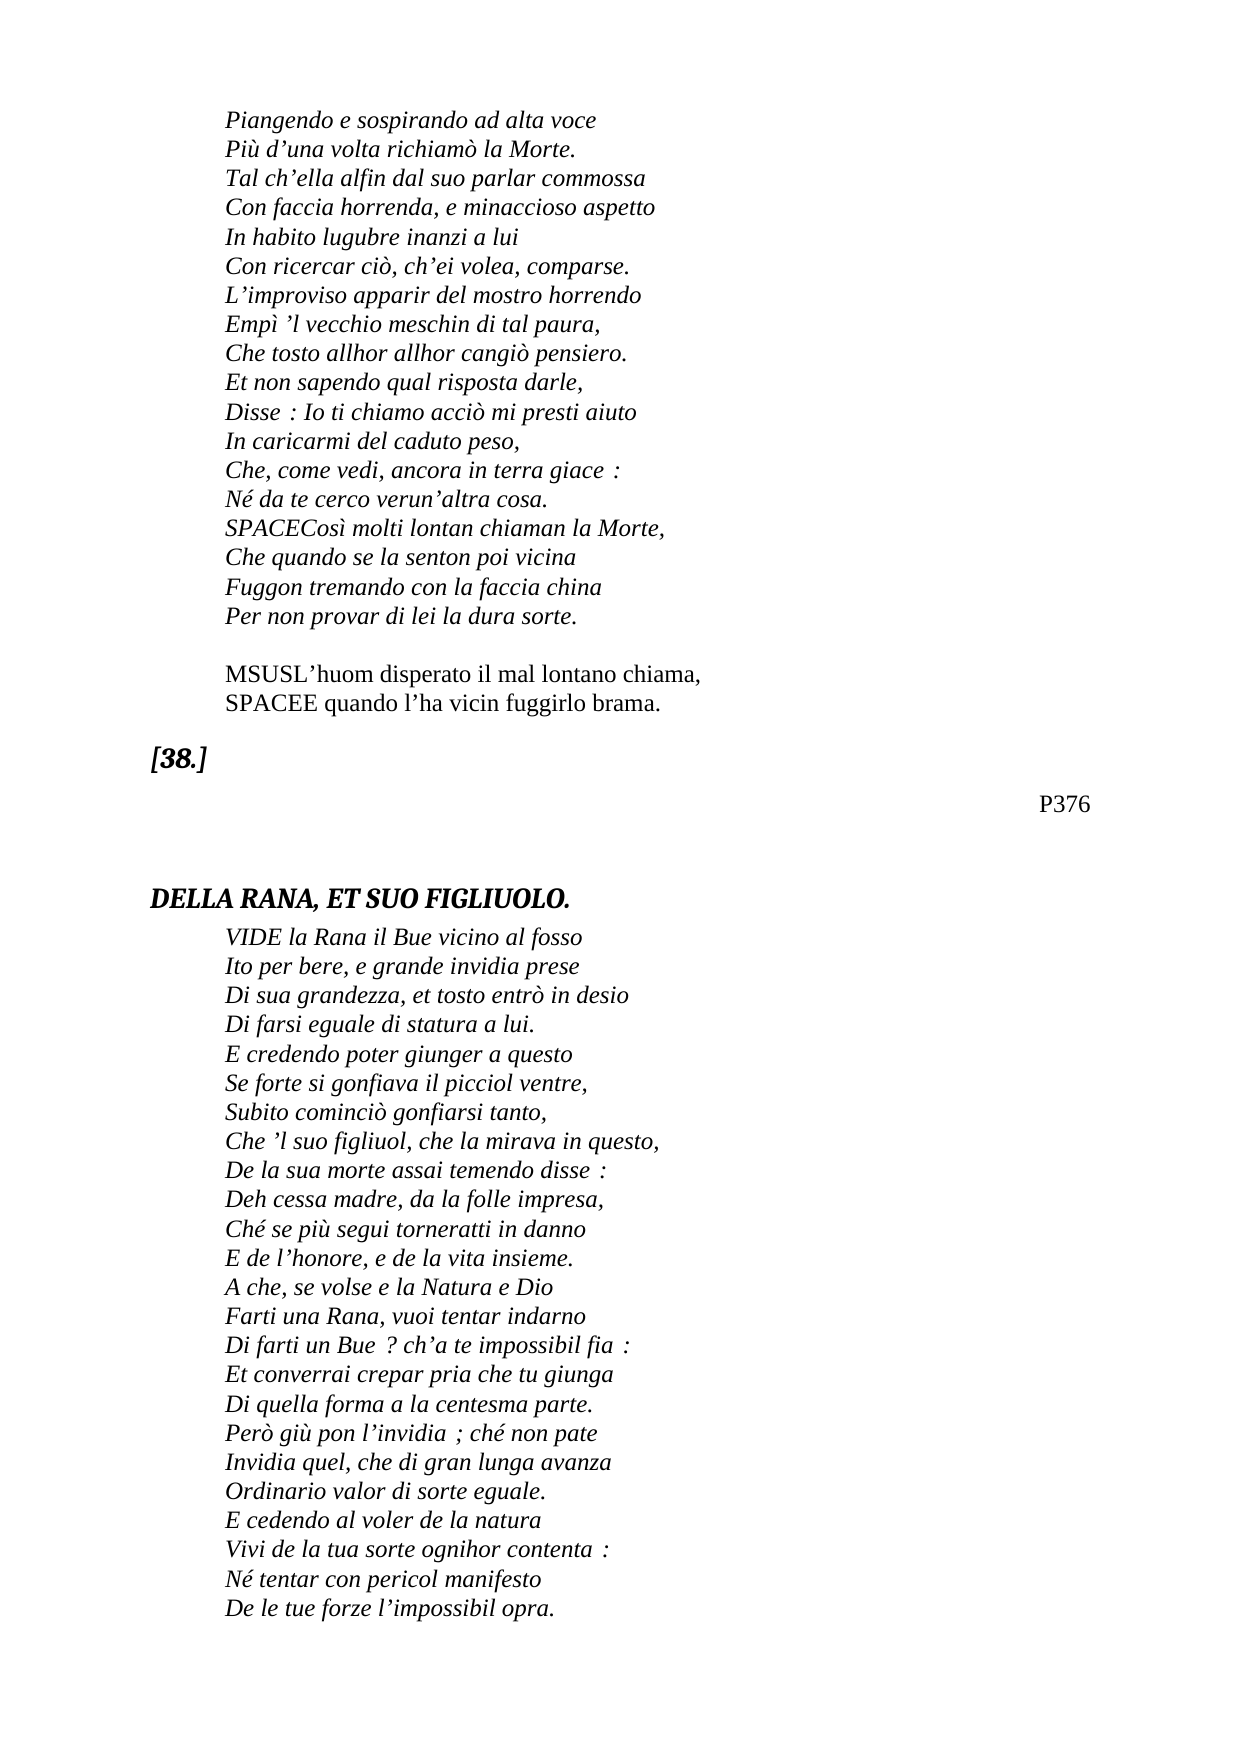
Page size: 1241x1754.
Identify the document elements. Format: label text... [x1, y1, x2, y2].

subtitle [38.] [150, 742, 1090, 776]
text Piangendo e sospirando ad alta voce Più d’una volta richiamò la Morte. Tal ch’ella alfin dal suo parlar commossa Con faccia horrenda, e minaccioso aspetto In habito lugubre inanzi a lui Con ricercar ciò, ch’ei volea, comparse. L’improviso apparir del mostro horrendo Empì ’l vecchio meschin di tal paura, Che tosto allhor allhor cangiò pensiero. Et non sapendo qual risposta darle, Disse : Io ti chiamo acciò mi presti aiuto In caricarmi del caduto peso, Che, come vedi, ancora in terra giace : Né da te cerco verun’altra cosa. [225, 105, 1090, 513]
text P376 [150, 782, 1090, 820]
text MSUSL’huom disperato il mal lontano chiama, SPACEE quando l’ha vicin fuggirlo brama. [225, 659, 1090, 717]
text SPACECosì molti lontan chiaman la Morte, Che quando se la senton poi vicina Fuggon tremando con la faccia china Per non provar di lei la dura sorte. [225, 513, 1090, 630]
text VIDE la Rana il Bue vicino al fosso Ito per bere, e grande invidia prese Di sua grandezza, et tosto entrò in desio Di farsi eguale di statura a lui. E credendo poter giunger a questo Se forte si gonfiava il picciol ventre, Subito cominciò gonfiarsi tanto, Che ’l suo figliuol, che la mirava in questo, De la sua morte assai temendo disse : Deh cessa madre, da la folle impresa, Ché se più segui torneratti in danno E de l’honore, e de la vita insieme. A che, se volse e la Natura e Dio Farti una Rana, vuoi tentar indarno Di farti un Bue ? ch’a te impossibil fia : Et converrai crepar pria che tu giunga Di quella forma a la centesma parte. Però giù pon l’invidia ; ché non pate Invidia quel, che di gran lunga avanza Ordinario valor di sorte eguale. E cedendo al voler de la natura Vivi de la tua sorte ognihor contenta : Né tentar con pericol manifesto De le tue forze l’impossibil opra. [225, 922, 1090, 1622]
subtitle DELLA RANA, ET SUO FIGLIUOLO. [150, 882, 1090, 916]
